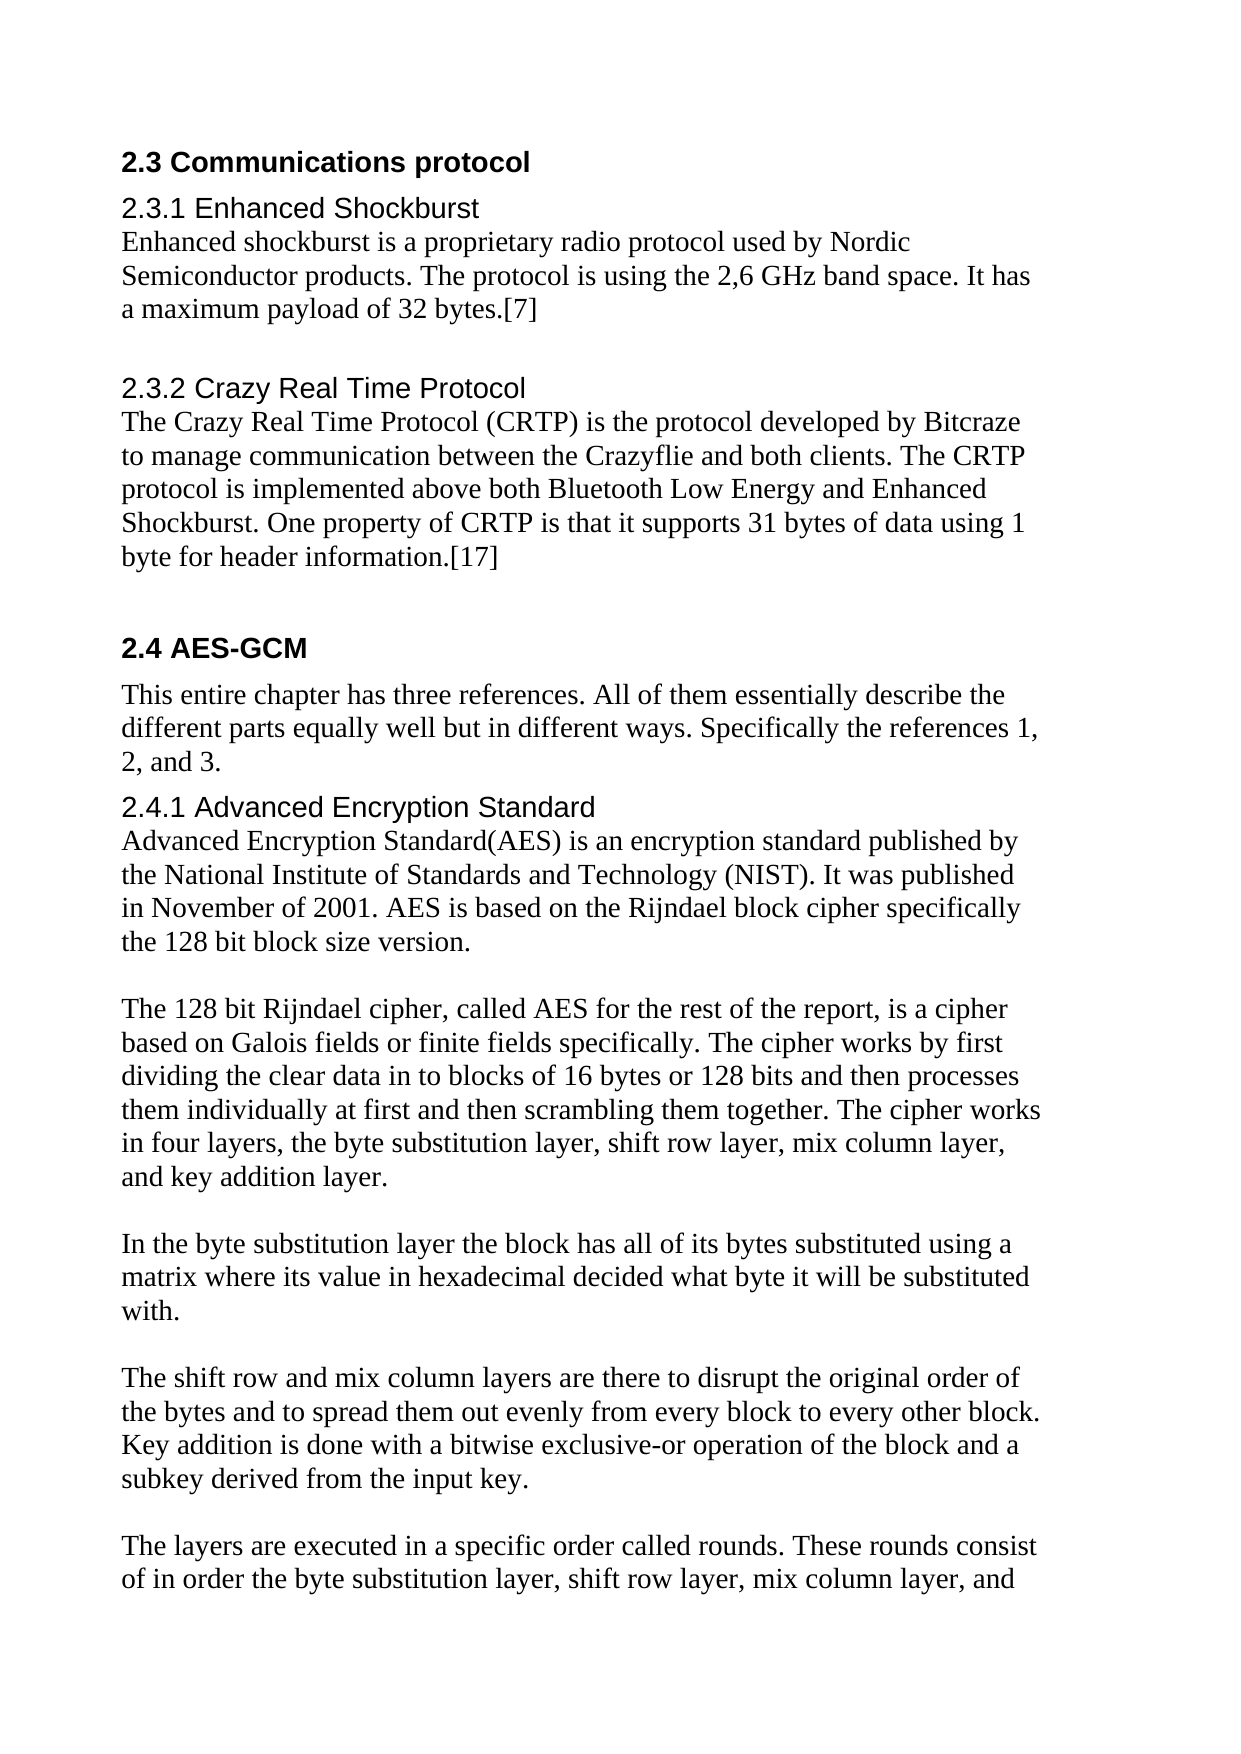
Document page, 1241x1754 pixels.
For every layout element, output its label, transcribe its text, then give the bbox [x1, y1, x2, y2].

text The 128 bit Rijndael cipher, called AES for the rest of the report, is a cipher based on Galois fields or finite fields specifically. The cipher works by first dividing the clear data in to blocks of 16 bytes or 128 bits and then processes them individually at first and then scrambling them together. The cipher works in four layers, the byte substitution layer, shift row layer, mix column layer, and key addition layer. [121, 991, 1042, 1192]
subtitle Enhanced Shockburst [121, 191, 1042, 224]
text Advanced Encryption Standard(AES) is an encryption standard published by the National Institute of Standards and Technology (NIST). It was published in November of 2001. AES is based on the Rijndael block cipher specifically the 128 bit block size version. [121, 823, 1042, 958]
subtitle Crazy Real Time Protocol [121, 371, 1042, 404]
text Key addition is done with a bitwise exclusive-or operation of the block and a subkey derived from the input key. [121, 1427, 1042, 1494]
text Enhanced shockburst is a proprietary radio protocol used by Nordic Semiconductor products. The protocol is using the 2,6 GHz band space. It has a maximum payload of 32 bytes.[7] [121, 224, 1042, 325]
text The shift row and mix column layers are there to disrupt the original order of the bytes and to spread them out evenly from every block to every other block. [121, 1360, 1042, 1427]
text The layers are executed in a specific order called rounds. These rounds consist of in order the byte substitution layer, shift row layer, mix column layer, and [121, 1528, 1042, 1595]
subtitle Communications protocol [121, 145, 1042, 178]
text In the byte substitution layer the block has all of its bytes substituted using a matrix where its value in hexadecimal decided what byte it will be substituted with. [121, 1226, 1042, 1327]
text This entire chapter has three references. All of them essentially describe the different parts equally well but in different ways. Specifically the references 1, 2, and 3. [121, 677, 1042, 777]
subtitle AES-GCM [121, 631, 1042, 664]
text The Crazy Real Time Protocol (CRTP) is the protocol developed by Bitcraze to manage communication between the Crazyflie and both clients. The CRTP protocol is implemented above both Bluetooth Low Energy and Enhanced Shockburst. One property of CRTP is that it supports 31 bytes of data using 1 byte for header information.[17] [121, 404, 1042, 572]
subtitle Advanced Encryption Standard [121, 790, 1042, 823]
